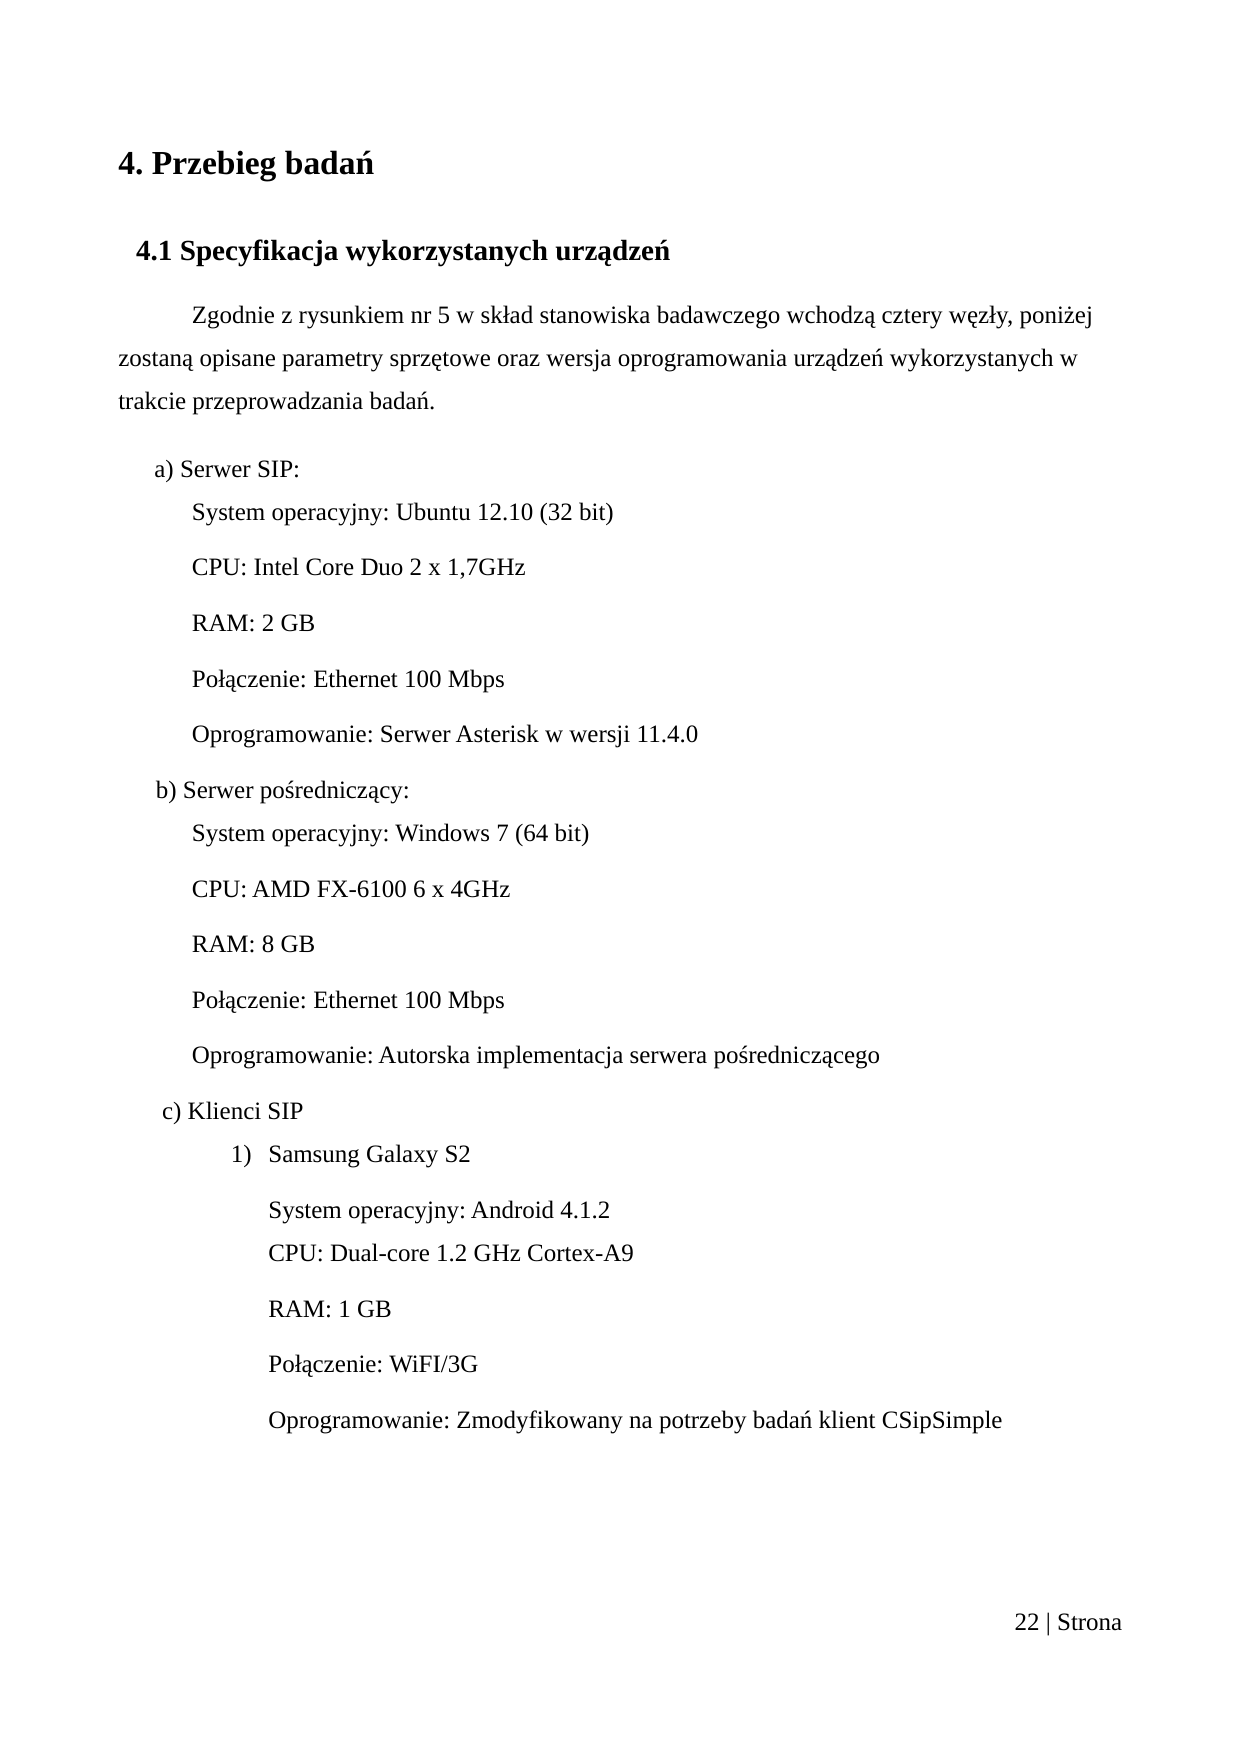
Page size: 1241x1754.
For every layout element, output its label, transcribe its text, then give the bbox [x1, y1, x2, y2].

text Oprogramowanie: Autorska implementacja serwera pośredniczącego [118, 1041, 1122, 1069]
text Połączenie: Ethernet 100 Mbps [118, 985, 1122, 1014]
text Zgodnie z rysunkiem nr 5 w skład stanowiska badawczego wchodzą cztery węzły, poniżej zostaną opisane parametry sprzętowe oraz wersja oprogramowania urządzeń wykorzystanych w trakcie przeprowadzania badań. [118, 300, 1122, 415]
text Połączenie: Ethernet 100 Mbps [118, 664, 1122, 692]
list Samsung Galaxy S2 [231, 1139, 1122, 1168]
text CPU: AMD FX-6100 6 x 4GHz [118, 874, 1122, 902]
text RAM: 8 GB [118, 929, 1122, 958]
text CPU: Intel Core Duo 2 x 1,7GHz [118, 552, 1122, 581]
text Oprogramowanie: Serwer Asterisk w wersji 11.4.0 [118, 719, 1122, 748]
text System operacyjny: Ubuntu 12.10 (32 bit) [118, 497, 1122, 526]
text c) Klienci SIP [118, 1096, 1122, 1125]
subtitle 4. Przebieg badań [118, 143, 1122, 182]
text a) Serwer SIP: [118, 454, 1122, 482]
text RAM: 2 GB [118, 608, 1122, 637]
list System operacyjny: Android 4.1.2 [231, 1195, 1122, 1224]
list Oprogramowanie: Zmodyfikowany na potrzeby badań klient CSipSimple [231, 1405, 1122, 1434]
list CPU: Dual-core 1.2 GHz Cortex-A9 [231, 1238, 1122, 1267]
text System operacyjny: Windows 7 (64 bit) [118, 818, 1122, 847]
subtitle 4.1 Specyfikacja wykorzystanych urządzeń [136, 233, 1122, 266]
list RAM: 1 GB [231, 1294, 1122, 1322]
list Połączenie: WiFI/3G [231, 1349, 1122, 1378]
text b) Serwer pośredniczący: [118, 775, 1122, 804]
